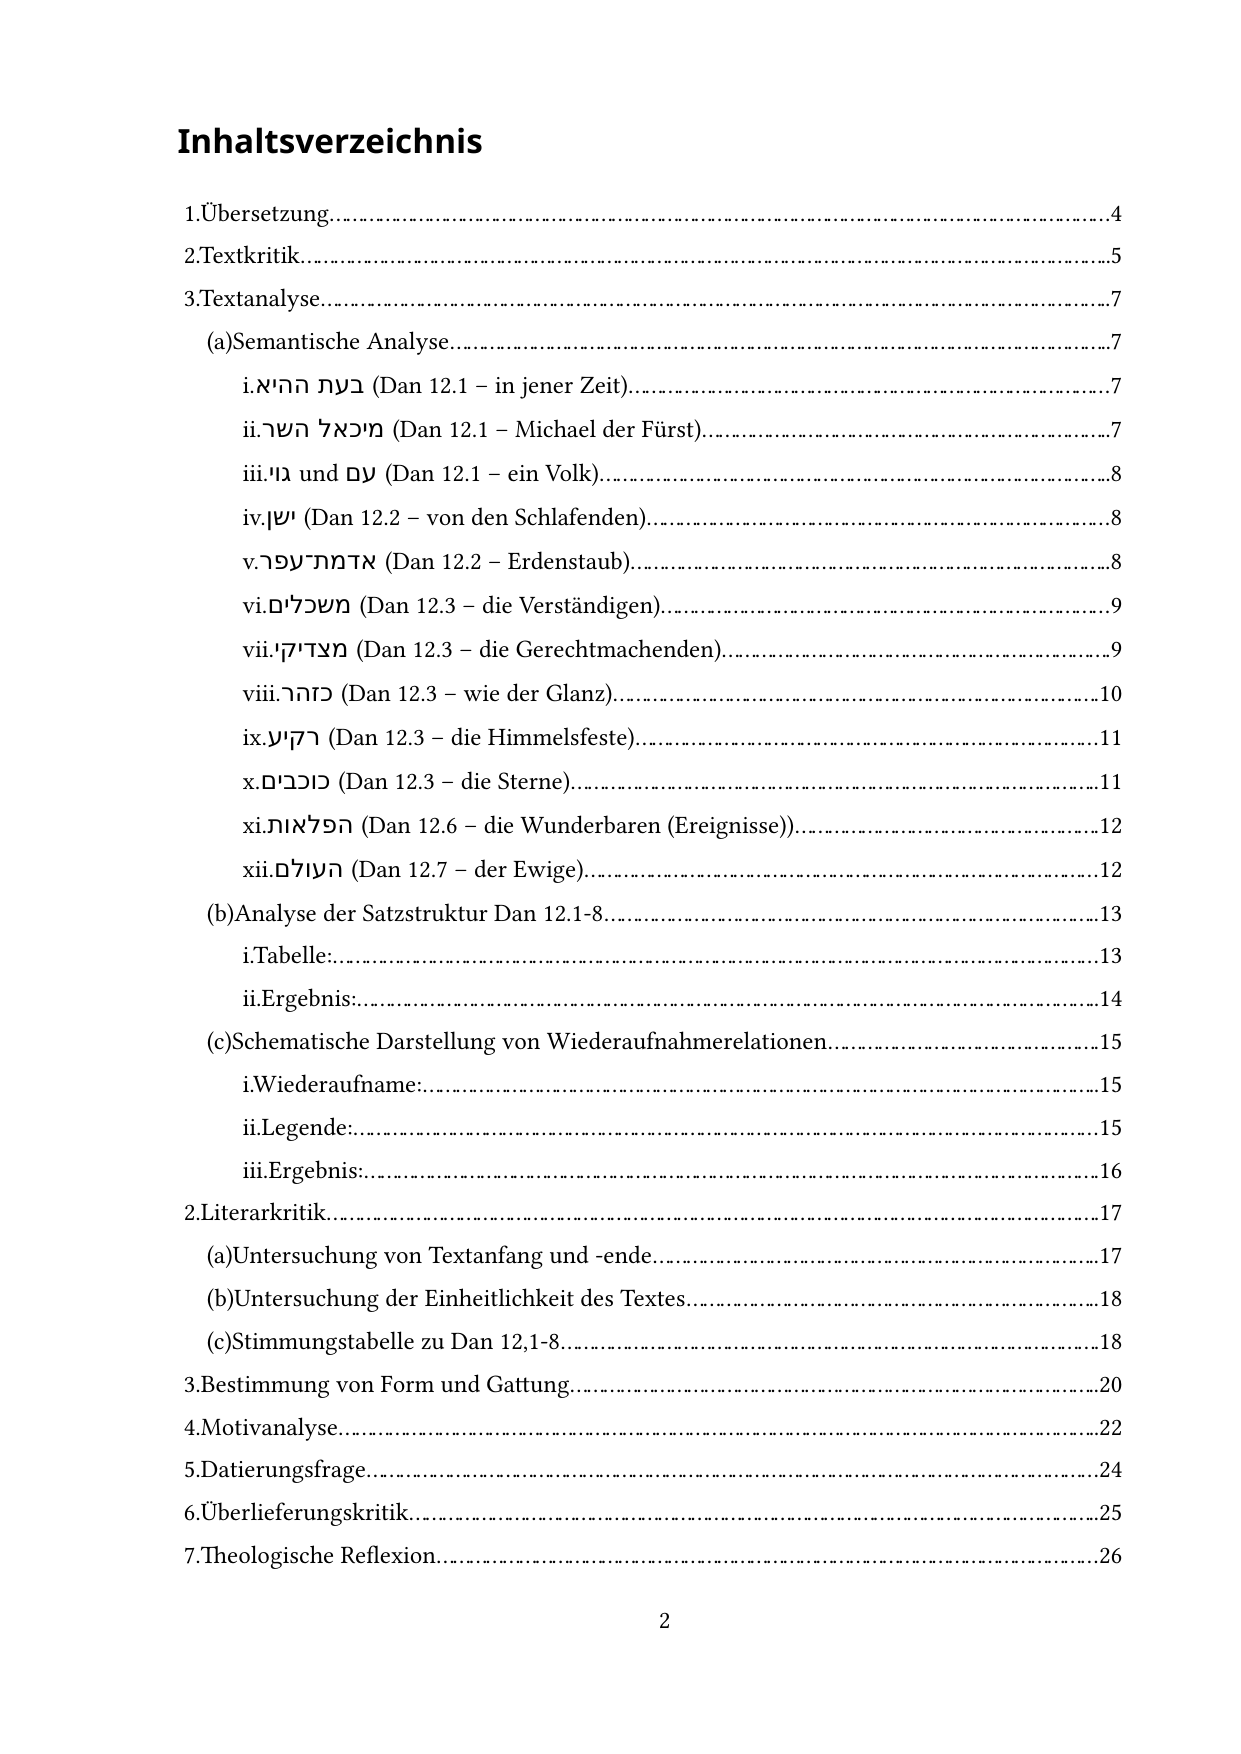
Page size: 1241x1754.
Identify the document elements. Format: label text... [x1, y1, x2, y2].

text (c)Schematische Darstellung von Wiederaufnahmerelationen 15 [207, 1027, 1122, 1056]
text 1.Übersetzung 4 [177, 199, 1122, 227]
text iii.גוי und עם (Dan 12.1 – ein Volk) 8 [236, 458, 1122, 487]
text (b)Analyse der Satzstruktur Dan 12.1-8 13 [207, 899, 1122, 927]
text iii.Ergebnis: 16 [236, 1156, 1122, 1184]
text (b)Untersuchung der Einheitlichkeit des Textes 18 [207, 1284, 1122, 1313]
text vi.משכלים (Dan 12.3 – die Verständigen) 9 [236, 590, 1122, 620]
text i.בעת ההיא (Dan 12.1 – in jener Zeit) 7 [236, 370, 1122, 399]
text x.כוכבים (Dan 12.3 – die Sterne) 11 [236, 767, 1122, 796]
text (a)Semantische Analyse 7 [207, 327, 1122, 356]
text viii.כזהר (Dan 12.3 – wie der Glanz) 10 [236, 678, 1122, 708]
text 3.Bestimmung von Form und Gattung 20 [177, 1370, 1122, 1398]
text (c)Stimmungstabelle zu Dan 12,1-8 18 [207, 1327, 1122, 1355]
text xii.העולם (Dan 12.7 – der Ewige) 12 [236, 855, 1122, 884]
text (a)Untersuchung von Textanfang und -ende 17 [207, 1241, 1122, 1270]
text ix.רקיע (Dan 12.3 – die Himmelsfeste) 11 [236, 722, 1122, 752]
text i.Tabelle: 13 [236, 942, 1122, 970]
text xi.הפלאות (Dan 12.6 – die Wunderbaren (Ereignisse)) 12 [236, 811, 1122, 840]
text 6.Überlieferungskritik 25 [177, 1498, 1122, 1527]
text 5.Datierungsfrage 24 [177, 1455, 1122, 1484]
text 4.Motivanalyse 22 [177, 1412, 1122, 1441]
text 3.Textanalyse 7 [177, 284, 1122, 313]
text ii.Legende: 15 [236, 1113, 1122, 1141]
text vii.מצדיקי (Dan 12.3 – die Gerechtmachenden) 9 [236, 634, 1122, 664]
text ii.מיכאל השר (Dan 12.1 – Michael der Fürst) 7 [236, 414, 1122, 443]
text 2.Literarkritik 17 [177, 1198, 1122, 1227]
text i.Wiederaufname: 15 [236, 1070, 1122, 1098]
text v.אדמת־עפר (Dan 12.2 – Erdenstaub) 8 [236, 546, 1122, 576]
text iv.ישן (Dan 12.2 – von den Schlafenden) 8 [236, 502, 1122, 532]
text ii.Ergebnis: 14 [236, 984, 1122, 1013]
text 2.Textkritik 5 [177, 242, 1122, 270]
text 7.Theologische Reflexion 26 [177, 1541, 1122, 1569]
subtitle Inhaltsverzeichnis [177, 118, 1122, 163]
